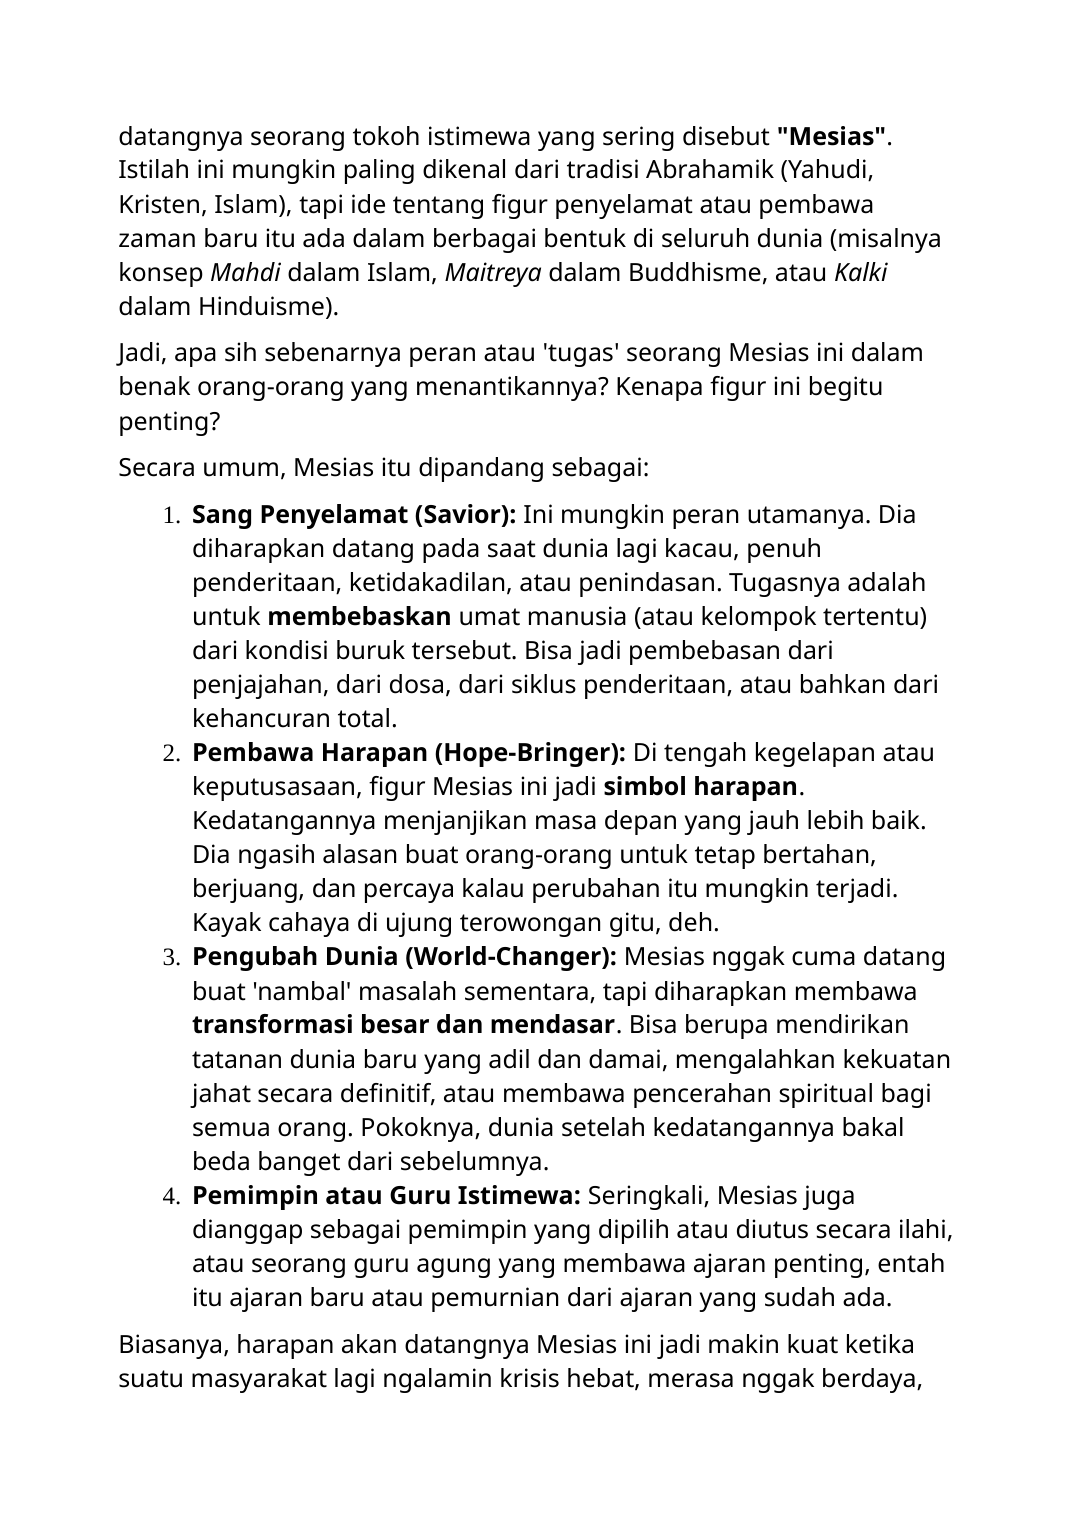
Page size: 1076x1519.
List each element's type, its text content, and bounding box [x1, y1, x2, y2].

text Biasanya, harapan akan datangnya Mesias ini jadi makin kuat ketika suatu masyarakat lagi ngalamin krisis hebat, merasa nggak berdaya, [118, 1326, 957, 1394]
list Pemimpin atau Guru Istimewa: Seringkali, Mesias juga dianggap sebagai pemimpin yang dipilih atau diutus secara ilahi, atau seorang guru agung yang membawa ajaran penting, entah itu ajaran baru atau pemurnian dari ajaran yang sudah ada. [162, 1177, 957, 1314]
text Jadi, apa sih sebenarnya peran atau 'tugas' seorang Mesias ini dalam benak orang-orang yang menantikannya? Kenapa figur ini begitu penting? [118, 335, 957, 437]
list Sang Penyelamat (Savior): Ini mungkin peran utamanya. Dia diharapkan datang pada saat dunia lagi kacau, penuh penderitaan, ketidakadilan, atau penindasan. Tugasnya adalah untuk membebaskan umat manusia (atau kelompok tertentu) dari kondisi buruk tersebut. Bisa jadi pembebasan dari penjajahan, dari dosa, dari siklus penderitaan, atau bahkan dari kehancuran total. [162, 496, 957, 735]
list Pembawa Harapan (Hope-Bringer): Di tengah kegelapan atau keputusasaan, figur Mesias ini jadi simbol harapan. Kedatangannya menjanjikan masa depan yang jauh lebih baik. Dia ngasih alasan buat orang-orang untuk tetap bertahan, berjuang, dan percaya kalau perubahan itu mungkin terjadi. Kayak cahaya di ujung terowongan gitu, deh. [162, 735, 957, 939]
text datangnya seorang tokoh istimewa yang sering disebut "Mesias". Istilah ini mungkin paling dikenal dari tradisi Abrahamik (Yahudi, Kristen, Islam), tapi ide tentang figur penyelamat atau pembawa zaman baru itu ada dalam berbagai bentuk di seluruh dunia (misalnya konsep Mahdi dalam Islam, Maitreya dalam Buddhisme, atau Kalki dalam Hinduisme). [118, 118, 957, 322]
list Pengubah Dunia (World-Changer): Mesias nggak cuma datang buat 'nambal' masalah sementara, tapi diharapkan membawa transformasi besar dan mendasar. Bisa berupa mendirikan tatanan dunia baru yang adil dan damai, mengalahkan kekuatan jahat secara definitif, atau membawa pencerahan spiritual bagi semua orang. Pokoknya, dunia setelah kedatangannya bakal beda banget dari sebelumnya. [162, 939, 957, 1177]
text Secara umum, Mesias itu dipandang sebagai: [118, 450, 957, 484]
